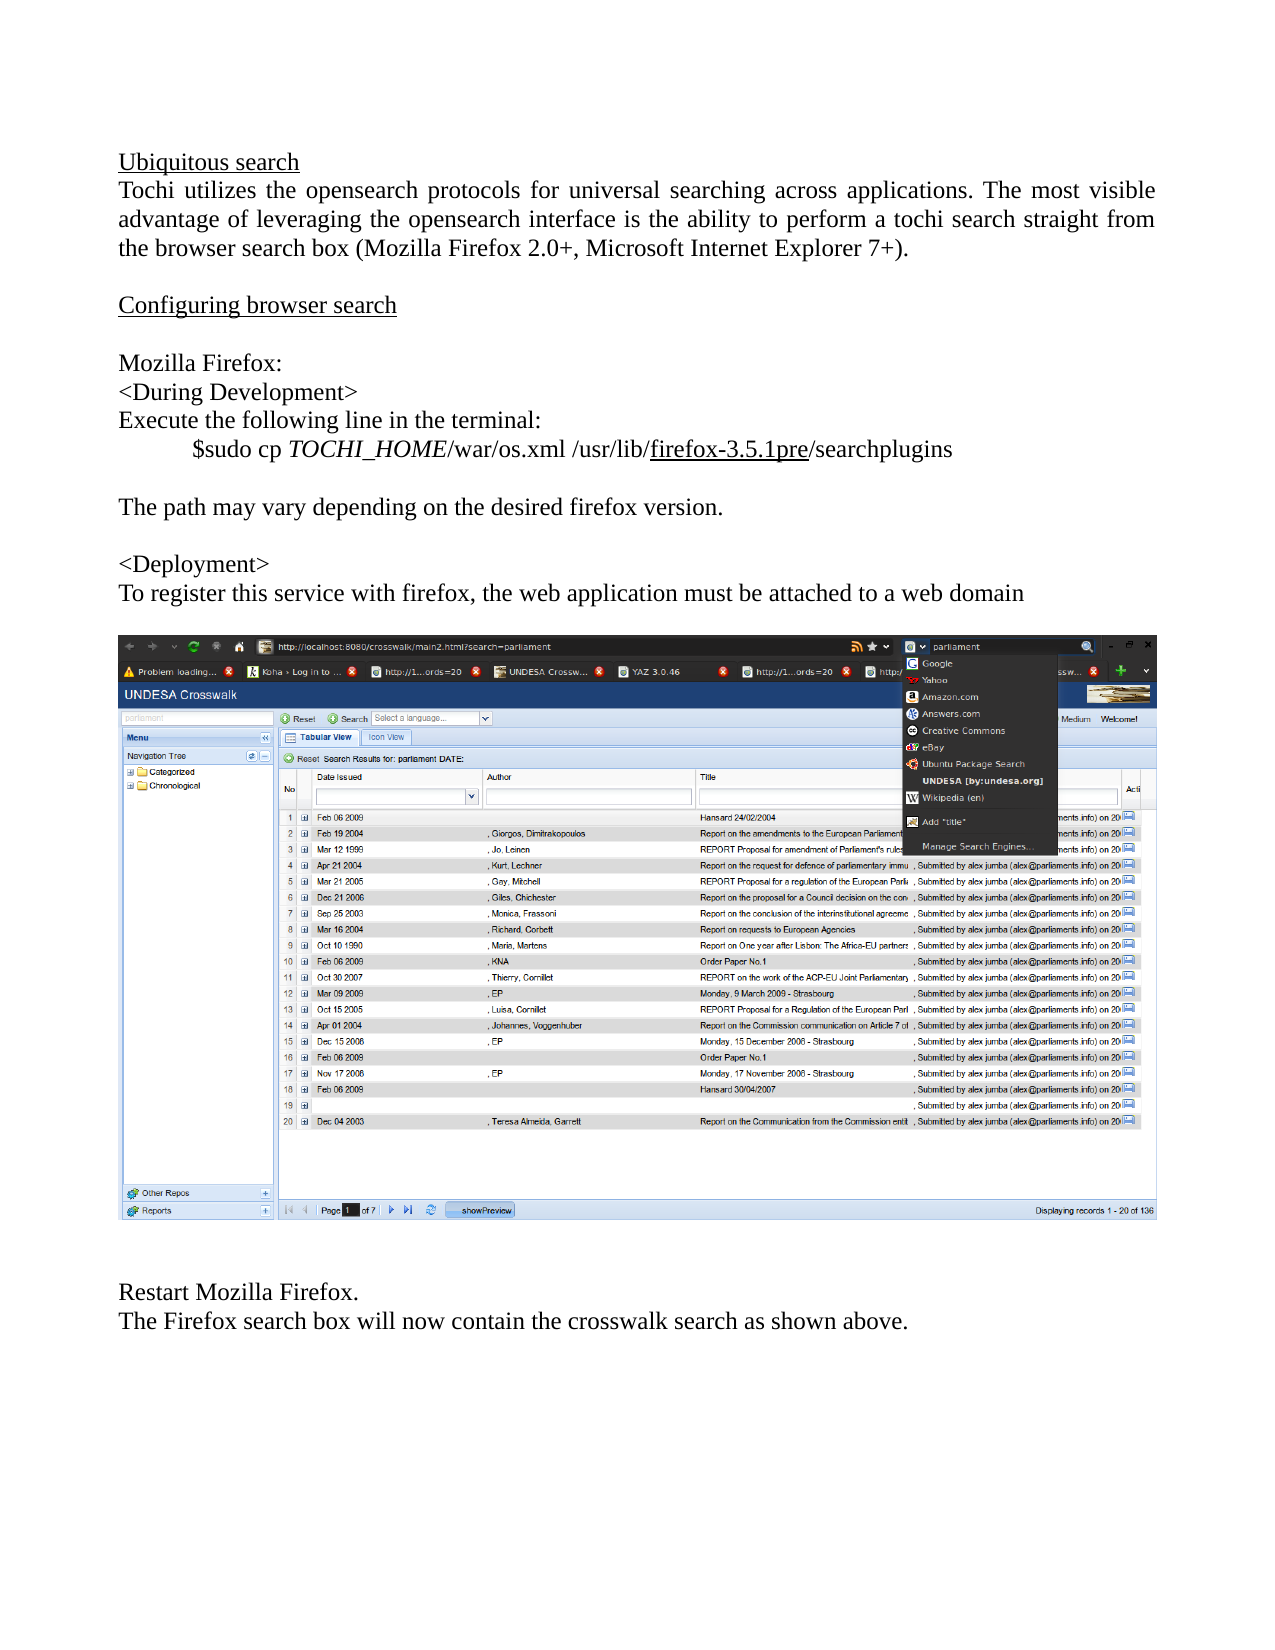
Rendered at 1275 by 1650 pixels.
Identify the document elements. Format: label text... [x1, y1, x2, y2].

text <During Development> [118, 377, 1157, 406]
text Tochi utilizes the opensearch protocols for universal searching across applications. The most visible advantage of leveraging the opensearch interface is the ability to perform a tochi search straight from the browser search box (Mozilla Firefox 2.0+, Microsoft Internet Explorer 7+). [118, 176, 1157, 262]
text <Deployment> [118, 549, 1157, 578]
text The Firefox search box will now contain the crosswalk search as shown above. [118, 1306, 1157, 1334]
text Execute the following line in the terminal: [118, 406, 1157, 434]
text Restart Mozilla Firefox. [118, 1277, 1157, 1306]
text Configuring browser search [118, 291, 1157, 319]
text The path may vary depending on the desired firefox version. [118, 492, 1157, 521]
text $sudo cp TOCHI_HOME/war/os.xml /usr/lib/firefox-3.5.1pre/searchplugins [118, 434, 1157, 463]
text Mozilla Firefox: [118, 348, 1157, 377]
text Ubiquitous search [118, 147, 1157, 176]
text To register this service with firefox, the web application must be attached to a web domain [118, 578, 1157, 607]
picture [118, 635, 1157, 1220]
